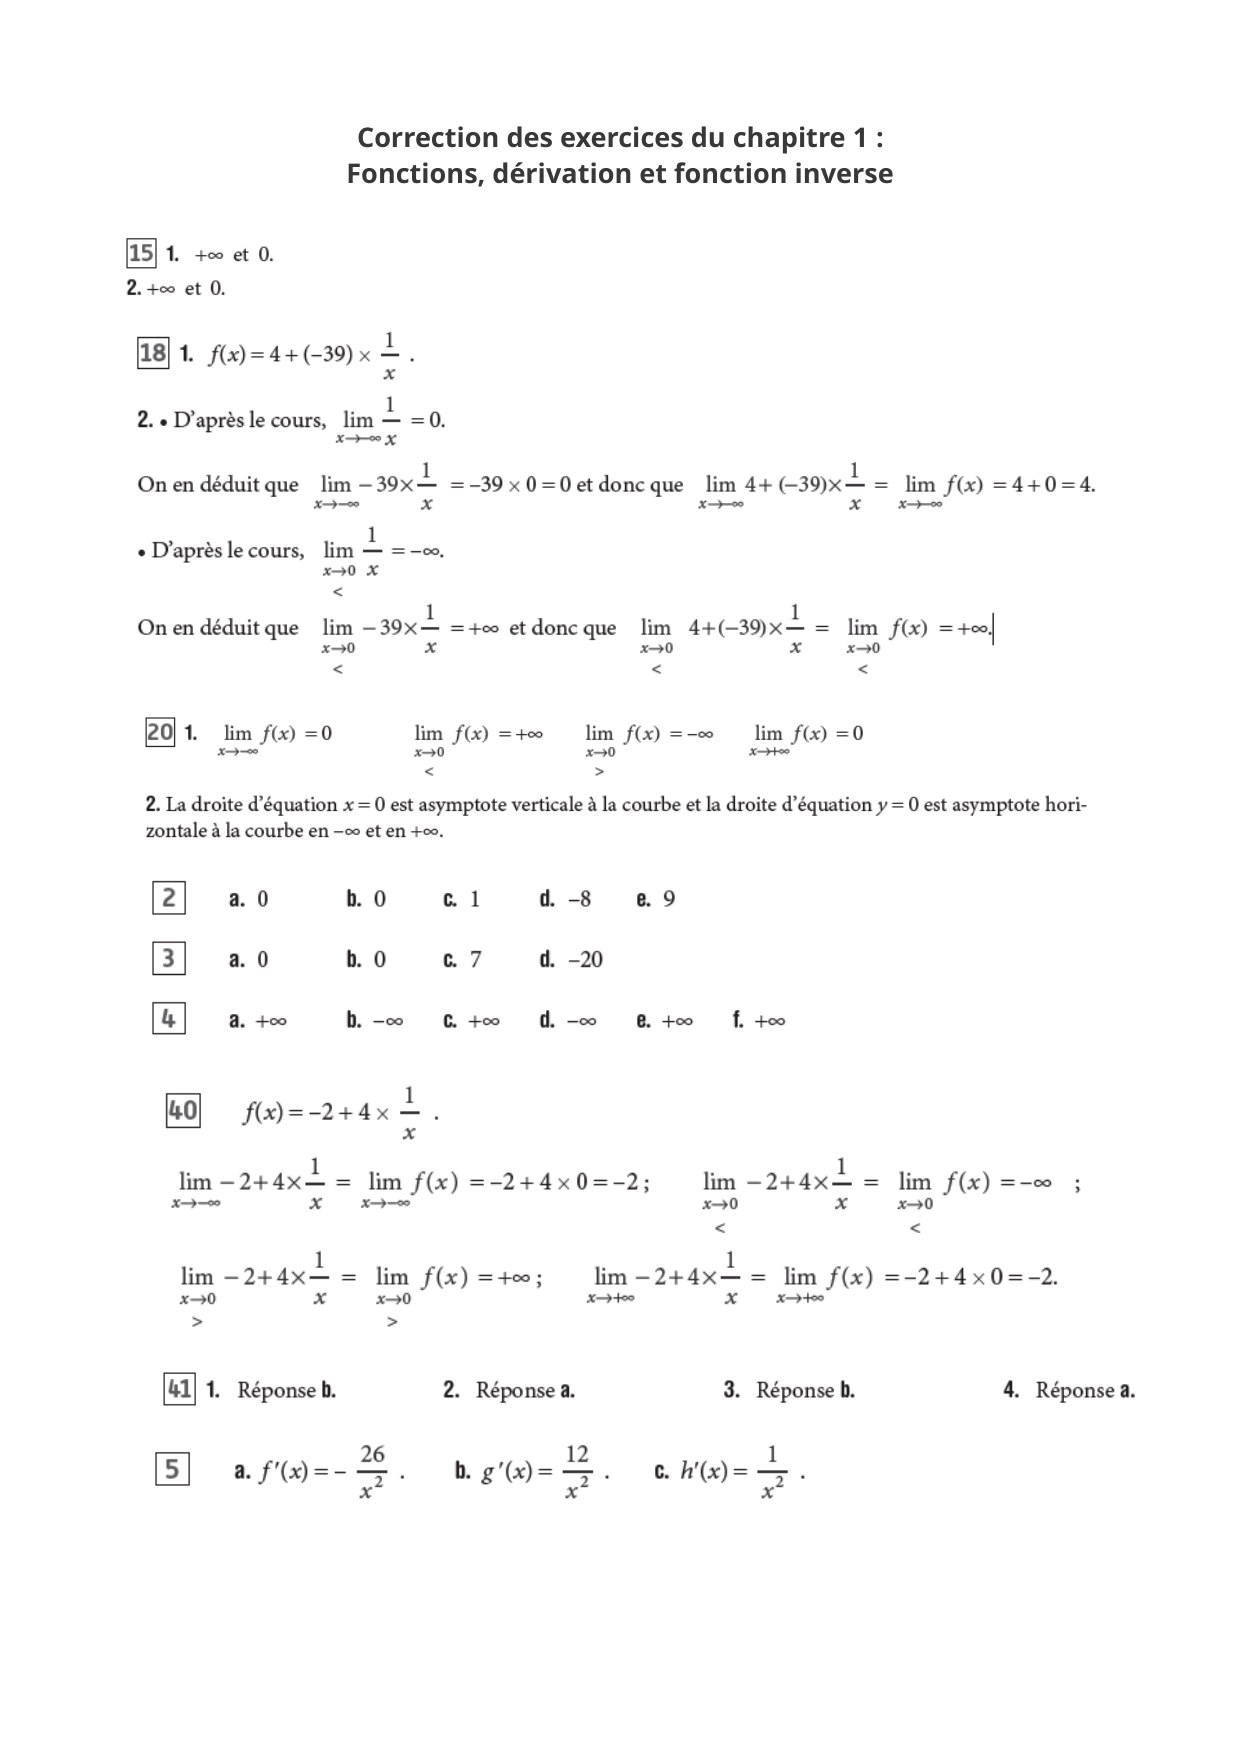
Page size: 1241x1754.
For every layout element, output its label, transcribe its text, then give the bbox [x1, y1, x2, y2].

picture [101, 225, 316, 318]
picture [118, 328, 1123, 684]
text Fonctions, dérivation et fonction inverse [118, 155, 1122, 192]
picture [122, 695, 1127, 855]
text Correction des exercices du chapitre 1 : [118, 118, 1122, 155]
picture [107, 861, 837, 1048]
picture [143, 1349, 1148, 1424]
picture [116, 1071, 1121, 1335]
picture [121, 1431, 857, 1511]
